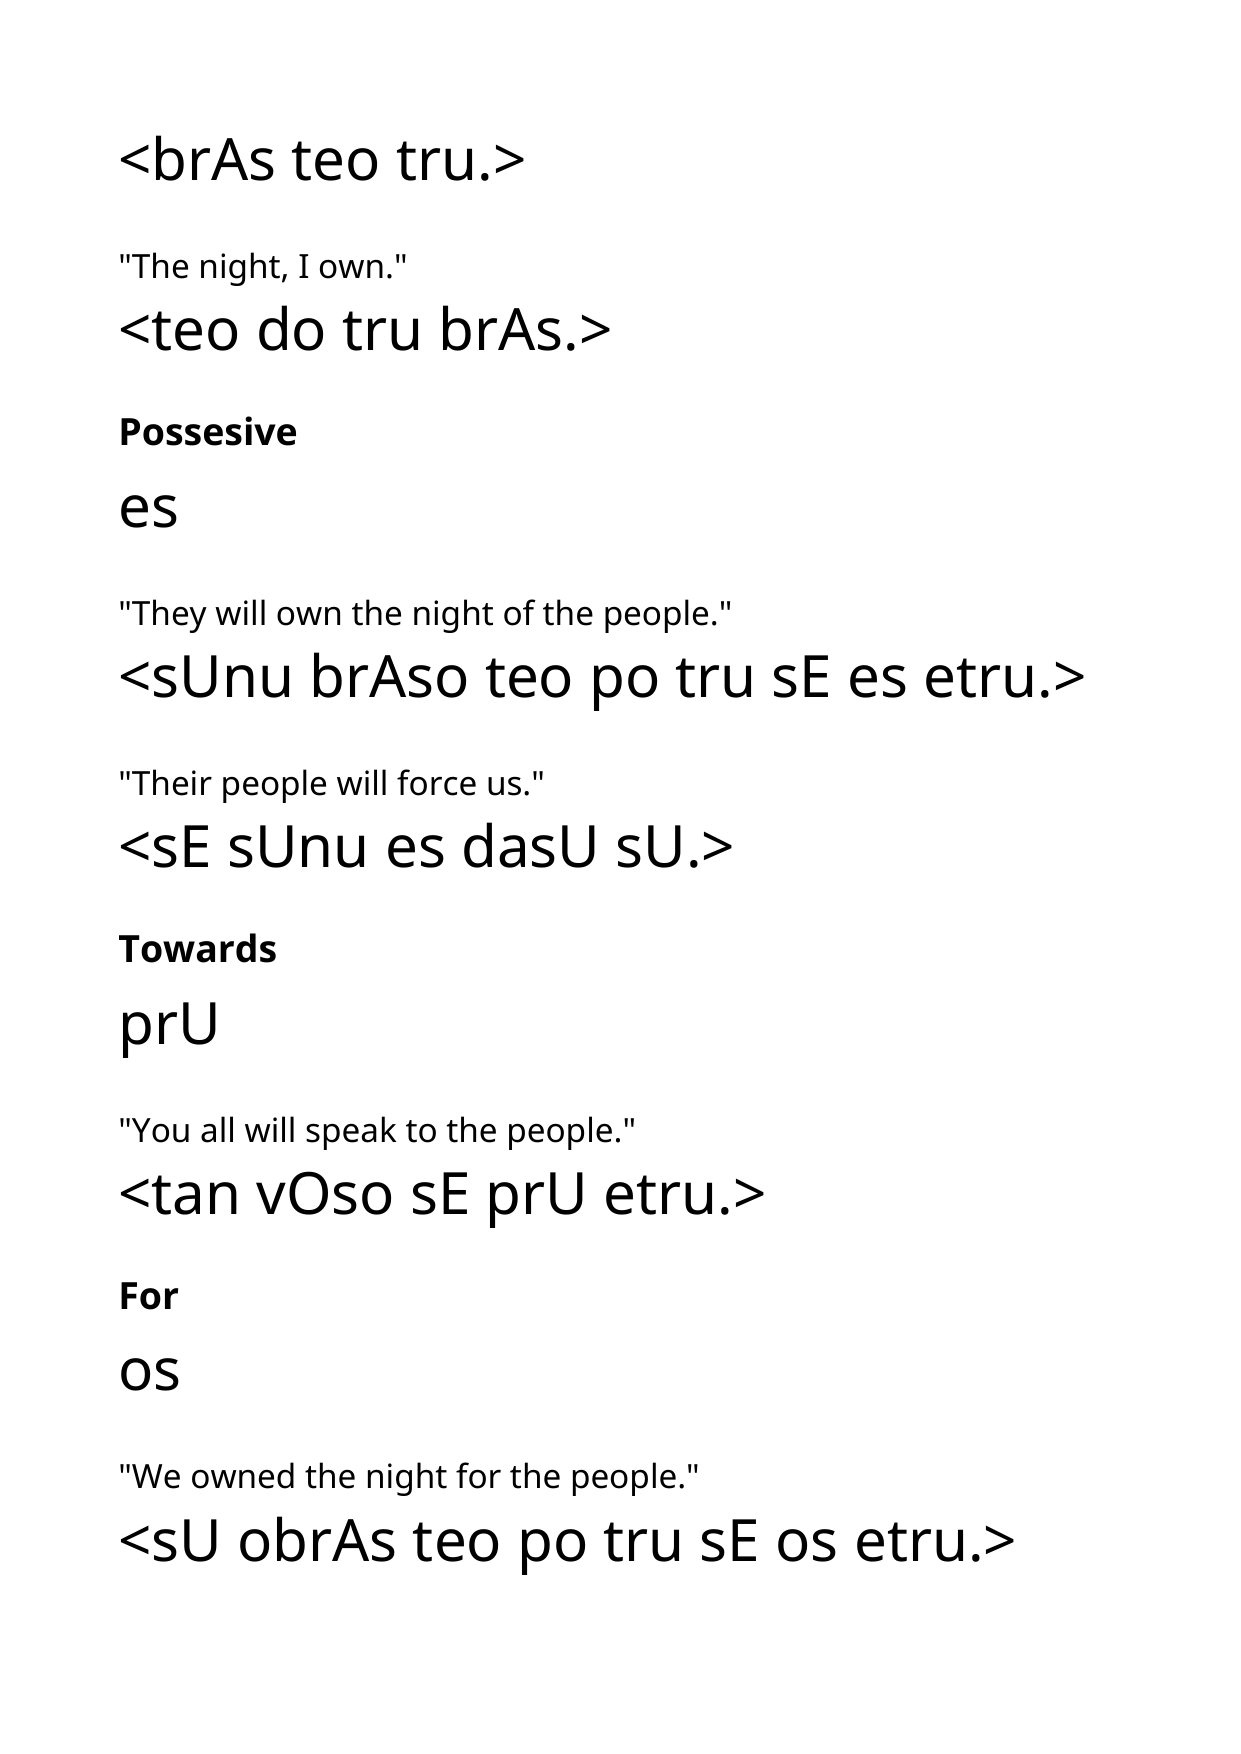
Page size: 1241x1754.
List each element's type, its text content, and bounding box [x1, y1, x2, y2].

text <teo do tru brAs.> [118, 288, 1122, 368]
text "You all will speak to the people." [118, 1107, 1122, 1152]
text <brAs teo tru.> [118, 118, 1122, 198]
text "Their people will force us." [118, 760, 1122, 805]
subtitle Towards [118, 922, 1122, 973]
subtitle For [118, 1269, 1122, 1320]
text os [118, 1328, 1122, 1408]
text <tan vOso sE prU etru.> [118, 1152, 1122, 1232]
text "The night, I own." [118, 243, 1122, 288]
text <sUnu brAso teo po tru sE es etru.> [118, 635, 1122, 714]
text <sU obrAs teo po tru sE os etru.> [118, 1499, 1122, 1578]
text "We owned the night for the people." [118, 1453, 1122, 1499]
text <sE sUnu es dasU sU.> [118, 805, 1122, 885]
text es [118, 465, 1122, 544]
subtitle Possesive [118, 405, 1122, 456]
text "They will own the night of the people." [118, 590, 1122, 635]
text prU [118, 982, 1122, 1061]
